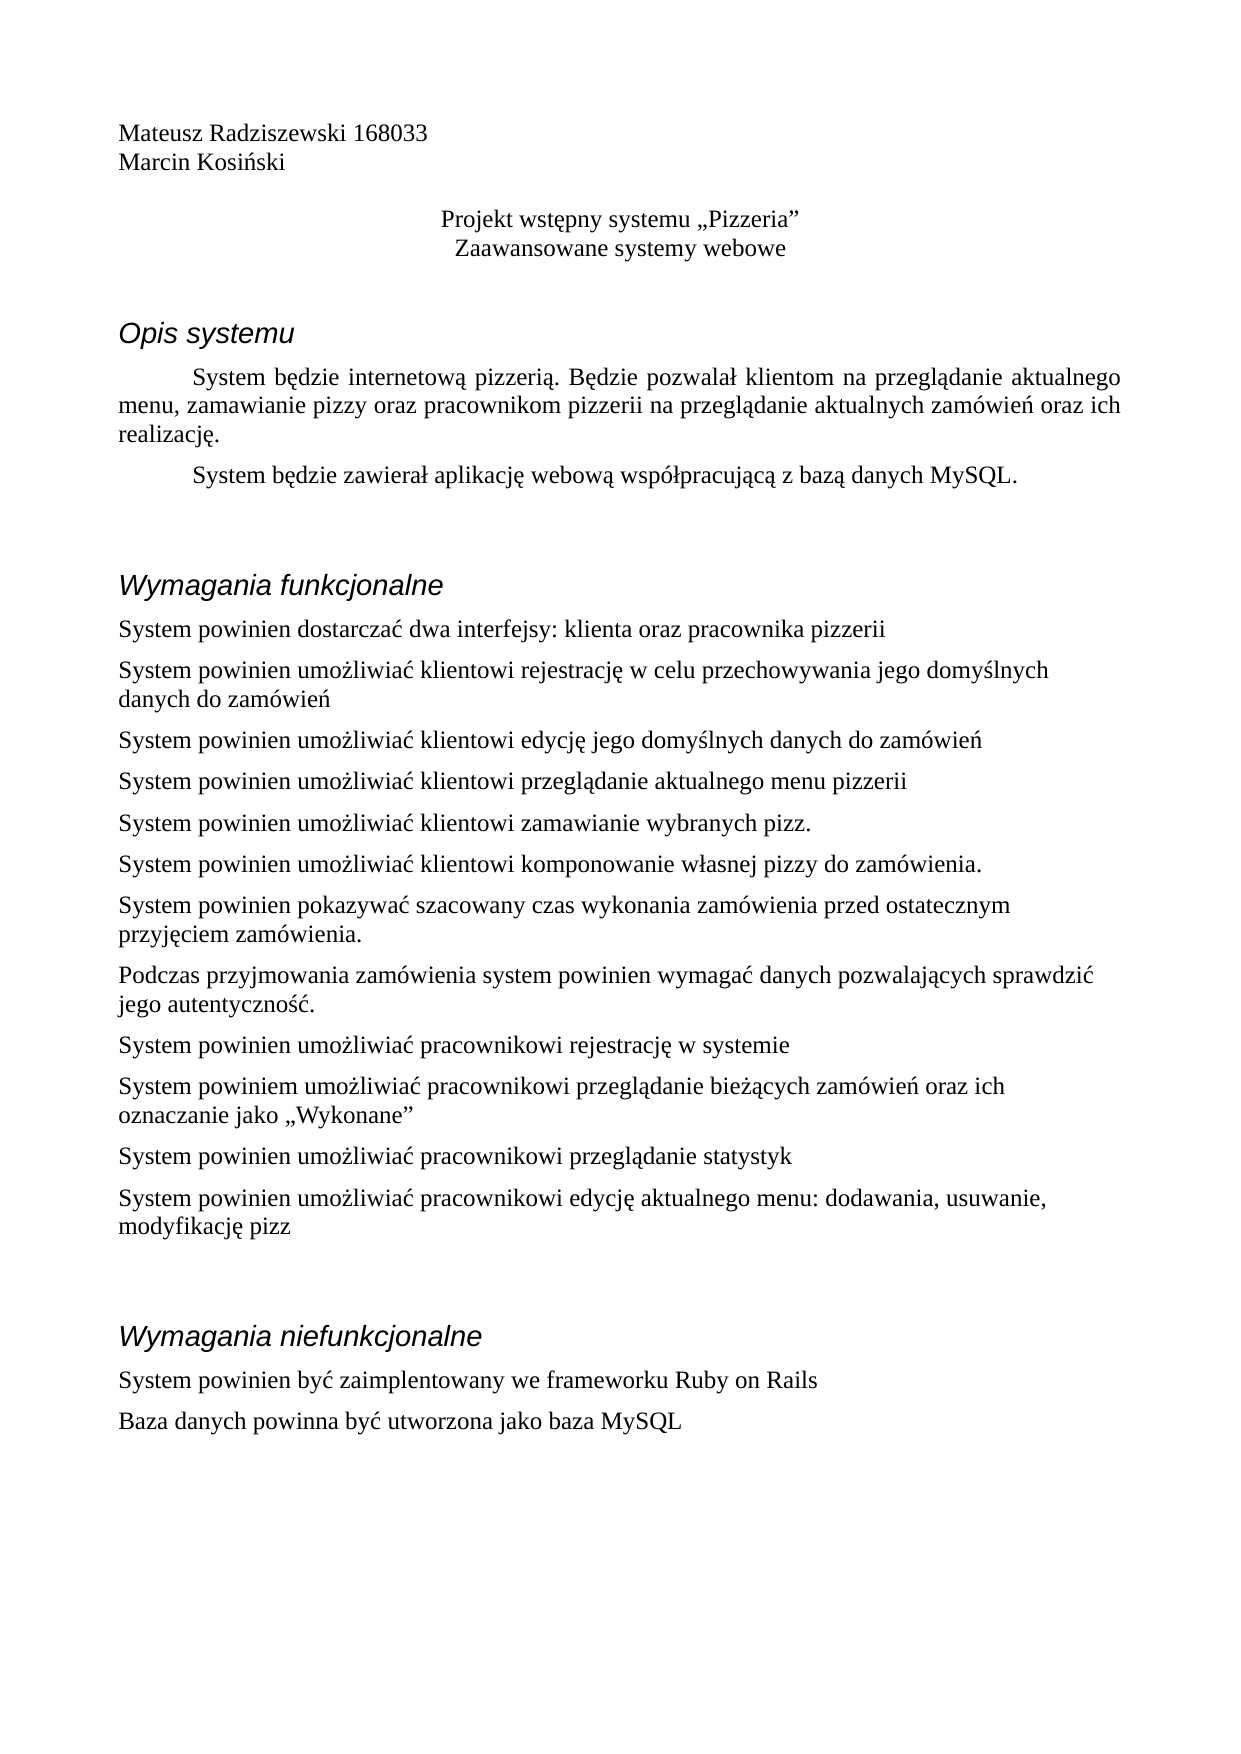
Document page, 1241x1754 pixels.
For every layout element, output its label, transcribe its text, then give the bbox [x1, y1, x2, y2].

text Mateusz Radziszewski 168033 [118, 118, 1122, 147]
text System powinien umożliwiać klientowi komponowanie własnej pizzy do zamówienia. [118, 849, 1122, 878]
text Podczas przyjmowania zamówienia system powinien wymagać danych pozwalających sprawdzić jego autentyczność. [118, 960, 1122, 1018]
text System powinien dostarczać dwa interfejsy: klienta oraz pracownika pizzerii [118, 614, 1122, 643]
text Marcin Kosiński [118, 147, 1122, 176]
text System powinien umożliwiać klientowi rejestrację w celu przechowywania jego domyślnych danych do zamówień [118, 655, 1122, 713]
subtitle Opis systemu [118, 316, 1122, 349]
text Zaawansowane systemy webowe [118, 233, 1122, 262]
text System będzie internetową pizzerią. Będzie pozwalał klientom na przeglądanie aktualnego menu, zamawianie pizzy oraz pracownikom pizzerii na przeglądanie aktualnych zamówień oraz ich realizację. [118, 362, 1122, 448]
text System powinien być zaimplentowany we frameworku Ruby on Rails [118, 1365, 1122, 1394]
text System powinien pokazywać szacowany czas wykonania zamówienia przed ostatecznym przyjęciem zamówienia. [118, 890, 1122, 948]
subtitle Wymagania niefunkcjonalne [118, 1319, 1122, 1352]
text System będzie zawierał aplikację webową współpracującą z bazą danych MySQL. [118, 460, 1122, 489]
text System powinien umożliwiać pracownikowi rejestrację w systemie [118, 1030, 1122, 1059]
text Baza danych powinna być utworzona jako baza MySQL [118, 1406, 1122, 1435]
subtitle Wymagania funkcjonalne [118, 568, 1122, 601]
text System powinien umożliwiać pracownikowi przeglądanie statystyk [118, 1141, 1122, 1170]
text Projekt wstępny systemu „Pizzeria” [118, 204, 1122, 233]
text System powinien umożliwiać klientowi zamawianie wybranych pizz. [118, 808, 1122, 836]
text System powinien umożliwiać klientowi edycję jego domyślnych danych do zamówień [118, 725, 1122, 754]
text System powinien umożliwiać pracownikowi edycję aktualnego menu: dodawania, usuwanie, modyfikację pizz [118, 1183, 1122, 1240]
text System powinien umożliwiać klientowi przeglądanie aktualnego menu pizzerii [118, 766, 1122, 795]
text System powiniem umożliwiać pracownikowi przeglądanie bieżących zamówień oraz ich oznaczanie jako „Wykonane” [118, 1071, 1122, 1129]
